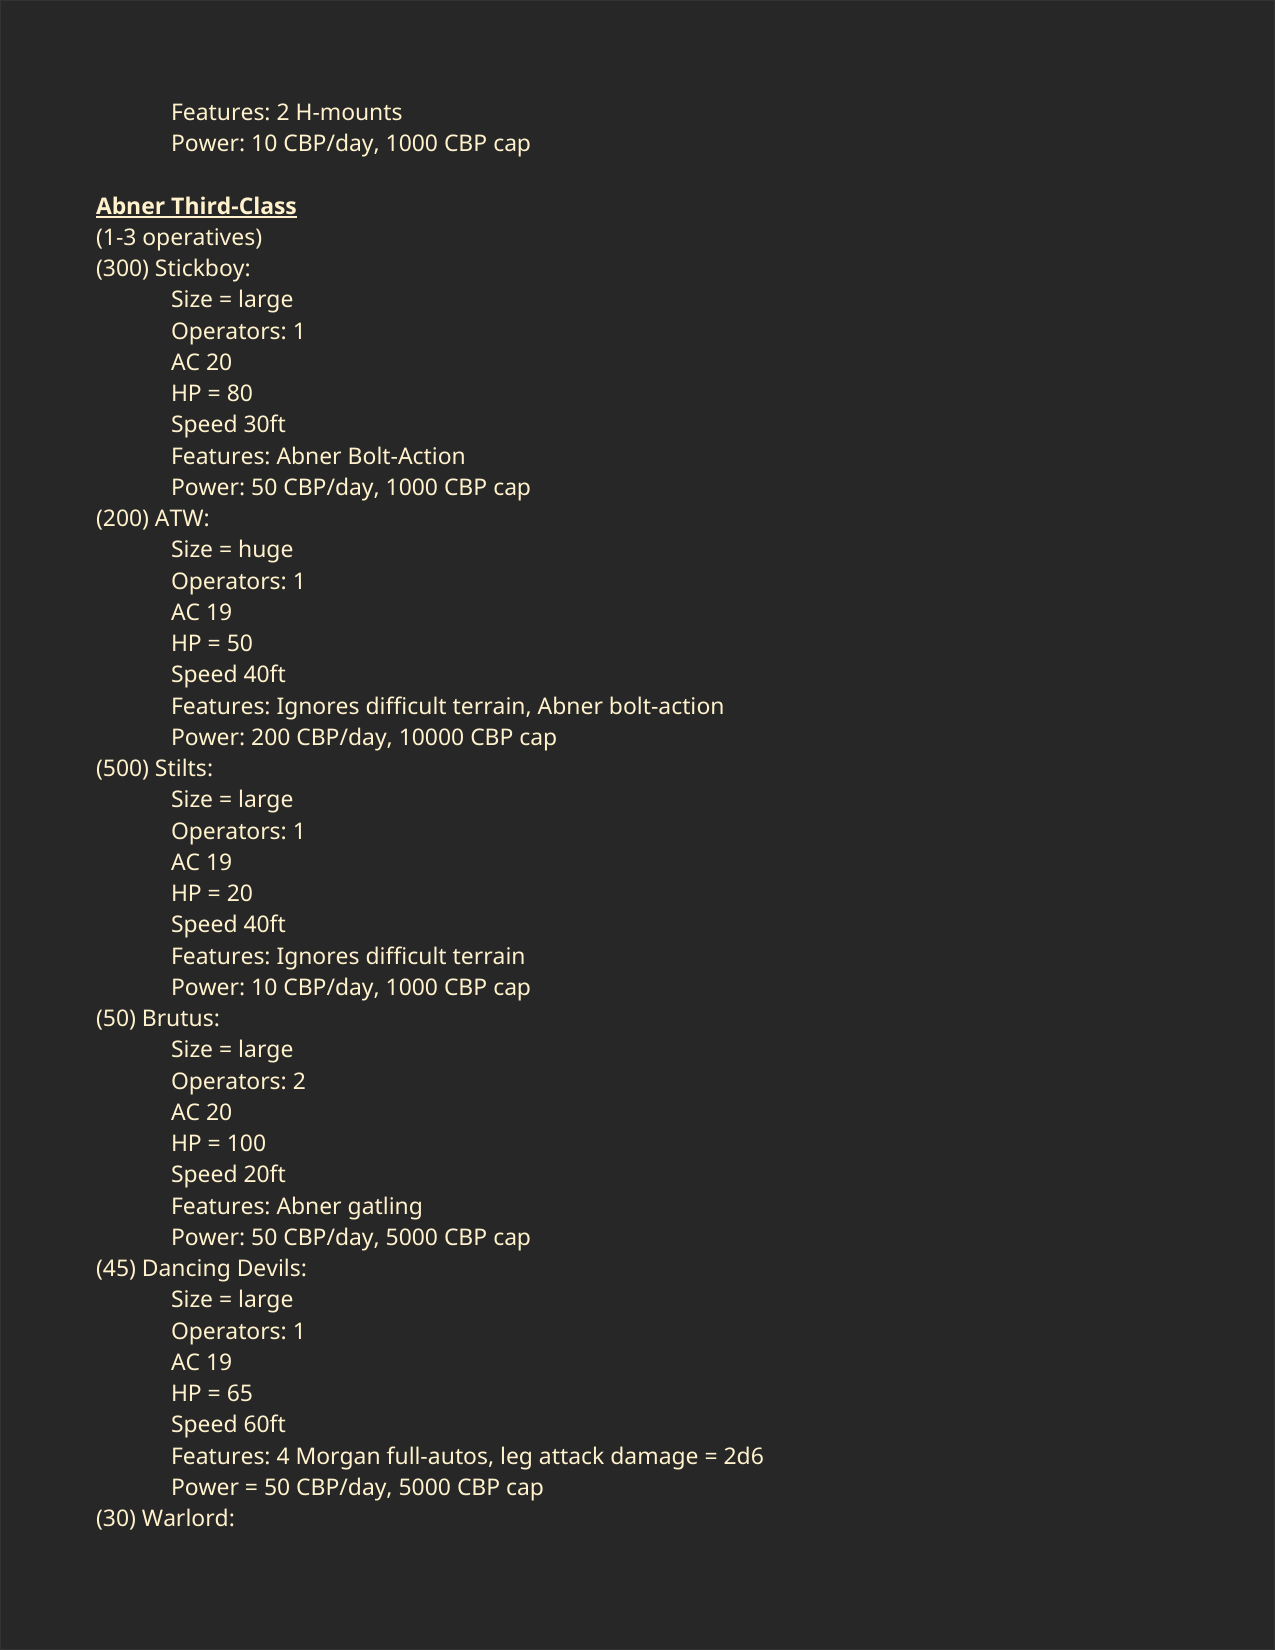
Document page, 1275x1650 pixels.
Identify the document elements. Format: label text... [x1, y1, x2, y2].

text Features: Ignores difficult terrain [96, 939, 1179, 971]
text Abner Third-Class [96, 189, 1179, 221]
text Speed 60ft [96, 1408, 1179, 1439]
text Operators: 1 [96, 564, 1179, 596]
text Speed 30ft [96, 408, 1179, 439]
text HP = 80 [96, 377, 1179, 408]
text Size = huge [96, 533, 1179, 564]
text Operators: 2 [96, 1064, 1179, 1096]
text Power = 50 CBP/day, 5000 CBP cap [96, 1471, 1179, 1502]
text Power: 50 CBP/day, 5000 CBP cap [96, 1221, 1179, 1252]
text Speed 20ft [96, 1158, 1179, 1189]
text AC 20 [96, 346, 1179, 377]
text (45) Dancing Devils: [96, 1252, 1179, 1283]
text Features: Abner gatling [96, 1189, 1179, 1221]
text Operators: 1 [96, 814, 1179, 846]
text HP = 20 [96, 877, 1179, 908]
text Operators: 1 [96, 1314, 1179, 1346]
text AC 20 [96, 1096, 1179, 1127]
text Speed 40ft [96, 908, 1179, 939]
text Features: 2 H-mounts [96, 96, 1179, 127]
text Features: Abner Bolt-Action [96, 439, 1179, 471]
text (1-3 operatives) [96, 221, 1179, 252]
text Operators: 1 [96, 314, 1179, 346]
text HP = 65 [96, 1377, 1179, 1408]
text (200) ATW: [96, 502, 1179, 533]
text Power: 10 CBP/day, 1000 CBP cap [96, 971, 1179, 1002]
text Size = large [96, 783, 1179, 814]
text (300) Stickboy: [96, 252, 1179, 283]
text Size = large [96, 1033, 1179, 1064]
text AC 19 [96, 1346, 1179, 1377]
text Power: 10 CBP/day, 1000 CBP cap [96, 127, 1179, 158]
text Size = large [96, 1283, 1179, 1314]
text (50) Brutus: [96, 1002, 1179, 1033]
text Power: 200 CBP/day, 10000 CBP cap [96, 721, 1179, 752]
text Features: 4 Morgan full-autos, leg attack damage = 2d6 [96, 1439, 1179, 1471]
text (500) Stilts: [96, 752, 1179, 783]
text HP = 50 [96, 627, 1179, 658]
text Power: 50 CBP/day, 1000 CBP cap [96, 471, 1179, 502]
text AC 19 [96, 596, 1179, 627]
text AC 19 [96, 846, 1179, 877]
text Features: Ignores difficult terrain, Abner bolt-action [96, 689, 1179, 721]
text HP = 100 [96, 1127, 1179, 1158]
text Speed 40ft [96, 658, 1179, 689]
text (30) Warlord: [96, 1502, 1179, 1533]
text Size = large [96, 283, 1179, 314]
